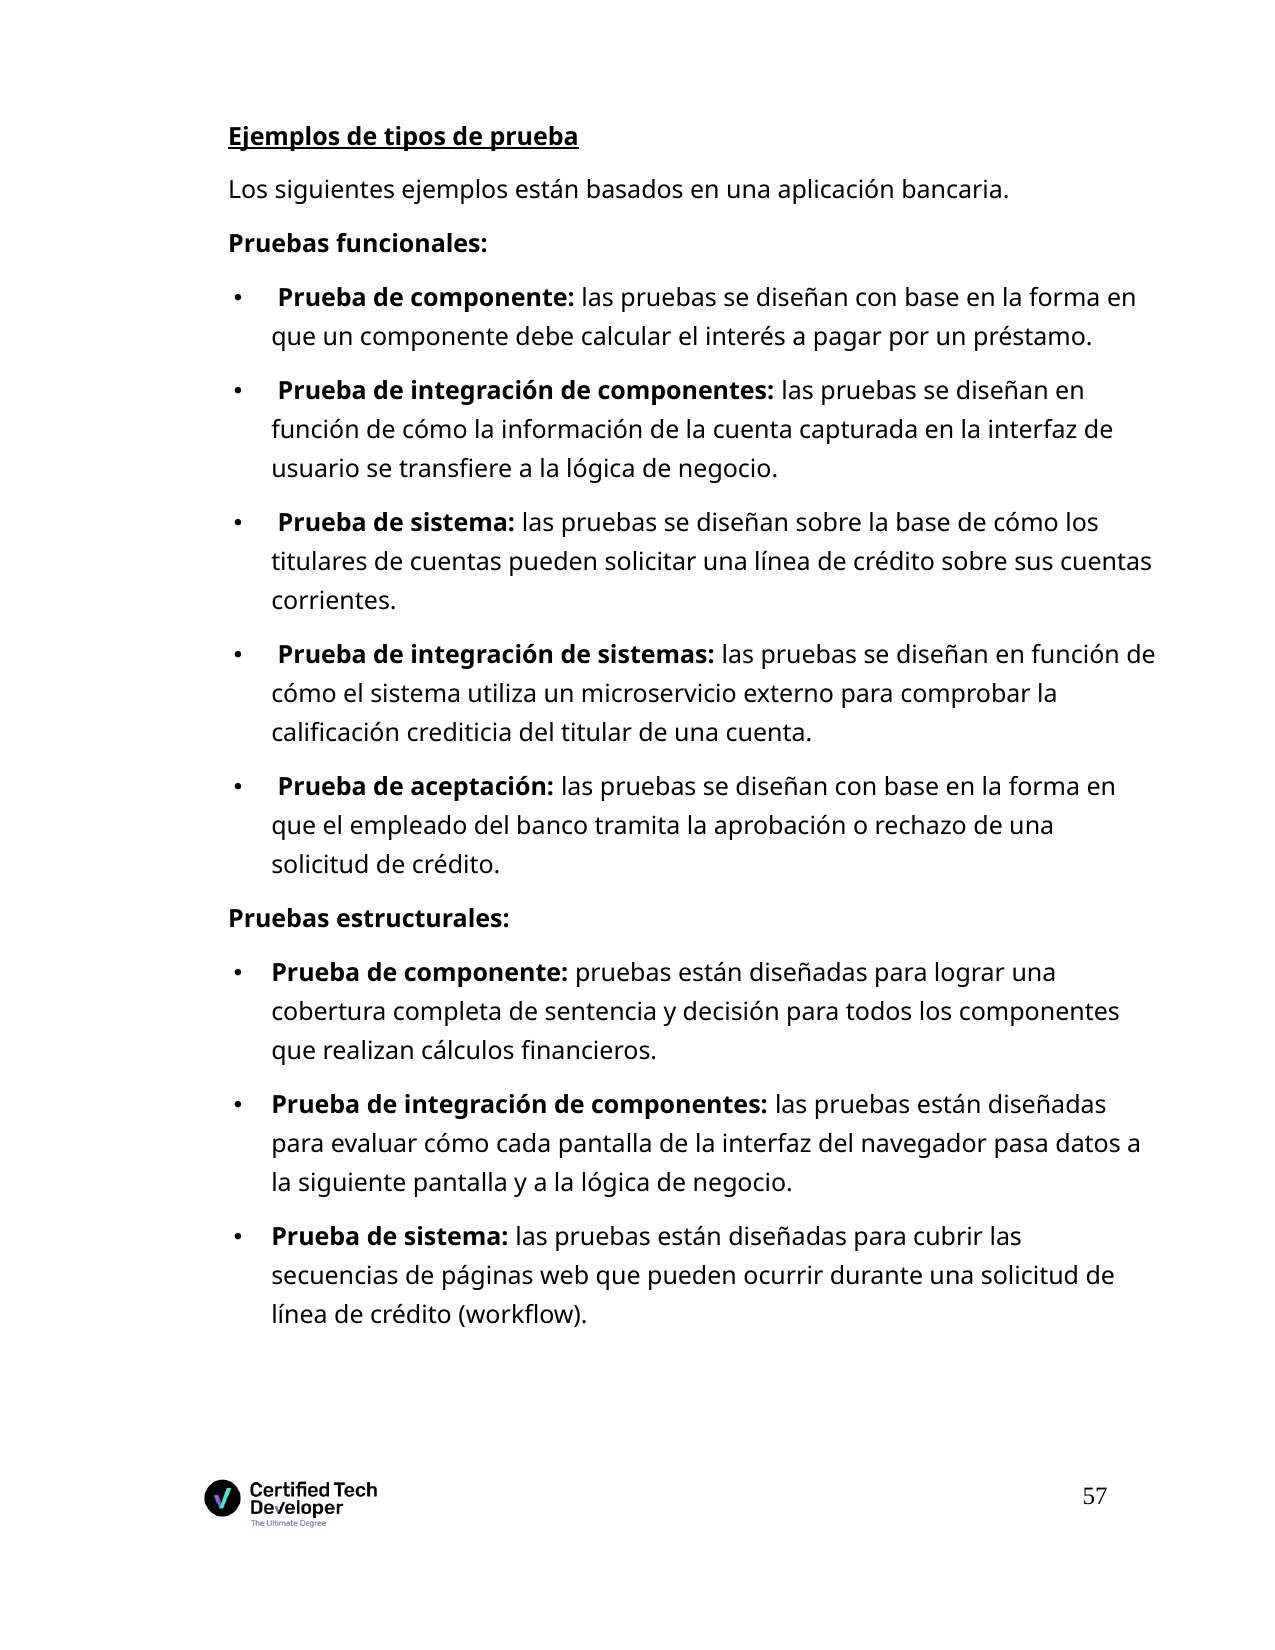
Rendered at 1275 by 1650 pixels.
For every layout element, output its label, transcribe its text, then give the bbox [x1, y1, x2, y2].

list Prueba de componente: pruebas están diseñadas para lograr una cobertura completa de sentencia y decisión para todos los componentes que realizan cálculos financieros. [233, 954, 1156, 1067]
text Pruebas estructurales: [196, 901, 1156, 935]
text Pruebas funcionales: [196, 226, 1156, 260]
picture [196, 1466, 388, 1532]
list Prueba de componente: las pruebas se diseñan con base en la forma en que un componente debe calcular el interés a pagar por un préstamo. [233, 279, 1156, 353]
list Prueba de integración de componentes: las pruebas están diseñadas para evaluar cómo cada pantalla de la interfaz del navegador pasa datos a la siguiente pantalla y a la lógica de negocio. [233, 1086, 1156, 1199]
list Prueba de integración de componentes: las pruebas se diseñan en función de cómo la información de la cuenta capturada en la interfaz de usuario se transfiere a la lógica de negocio. [233, 372, 1156, 485]
list Prueba de aceptación: las pruebas se diseñan con base en la forma en que el empleado del banco tramita la aprobación o rechazo de una solicitud de crédito. [233, 768, 1156, 881]
list Prueba de sistema: las pruebas están diseñadas para cubrir las secuencias de páginas web que pueden ocurrir durante una solicitud de línea de crédito (workflow). [233, 1218, 1156, 1331]
list Prueba de sistema: las pruebas se diseñan sobre la base de cómo los titulares de cuentas pueden solicitar una línea de crédito sobre sus cuentas corrientes. [233, 504, 1156, 617]
text Ejemplos de tipos de prueba [196, 118, 1156, 152]
text Los siguientes ejemplos están basados en una aplicación bancaria. [196, 172, 1156, 206]
list Prueba de integración de sistemas: las pruebas se diseñan en función de cómo el sistema utiliza un microservicio externo para comprobar la calificación crediticia del titular de una cuenta. [233, 636, 1156, 749]
